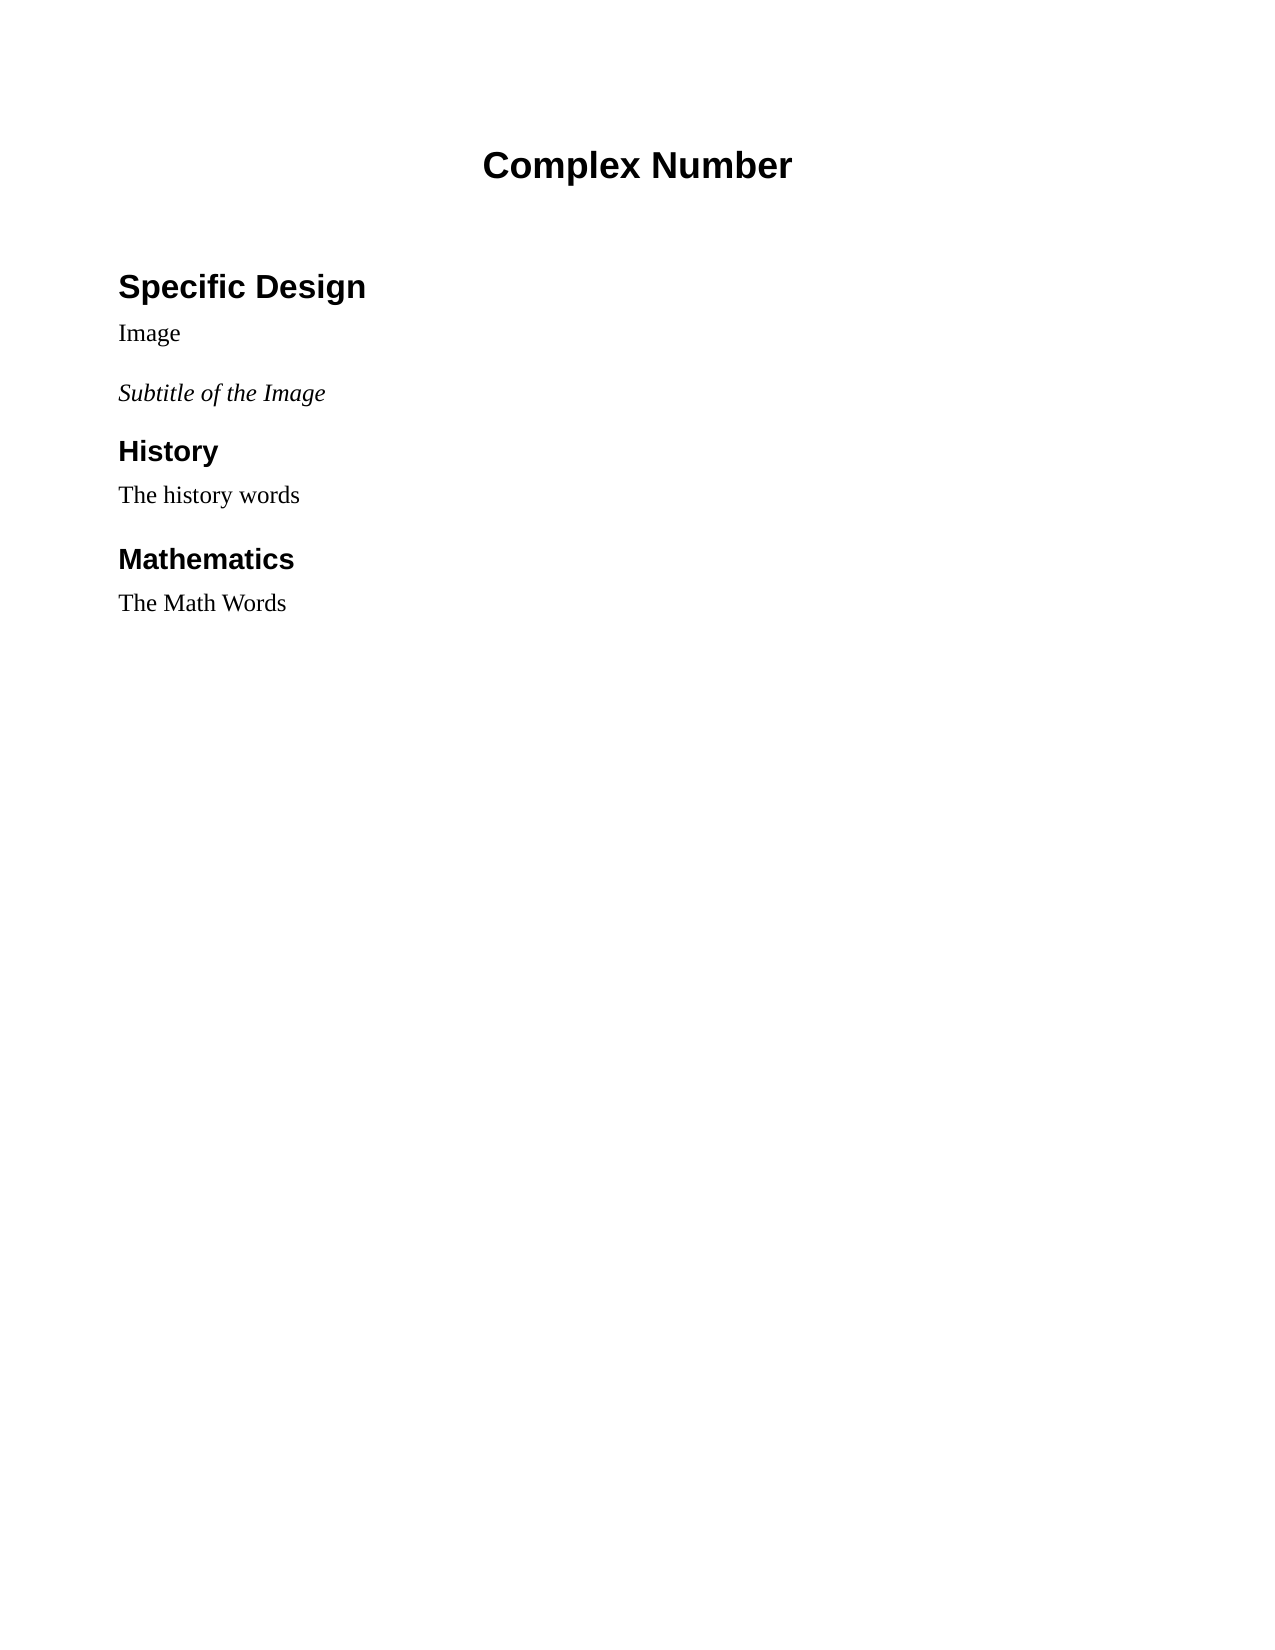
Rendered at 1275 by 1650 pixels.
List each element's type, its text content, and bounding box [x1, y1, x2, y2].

subtitle Complex Number [118, 143, 1157, 186]
text The history words [118, 480, 1157, 509]
subtitle History [118, 434, 1157, 468]
subtitle Specific Design [118, 267, 1157, 306]
text Image [118, 318, 1157, 347]
subtitle Mathematics [118, 542, 1157, 576]
text The Math Words [118, 588, 1157, 617]
text Subtitle of the Image [118, 378, 1157, 407]
